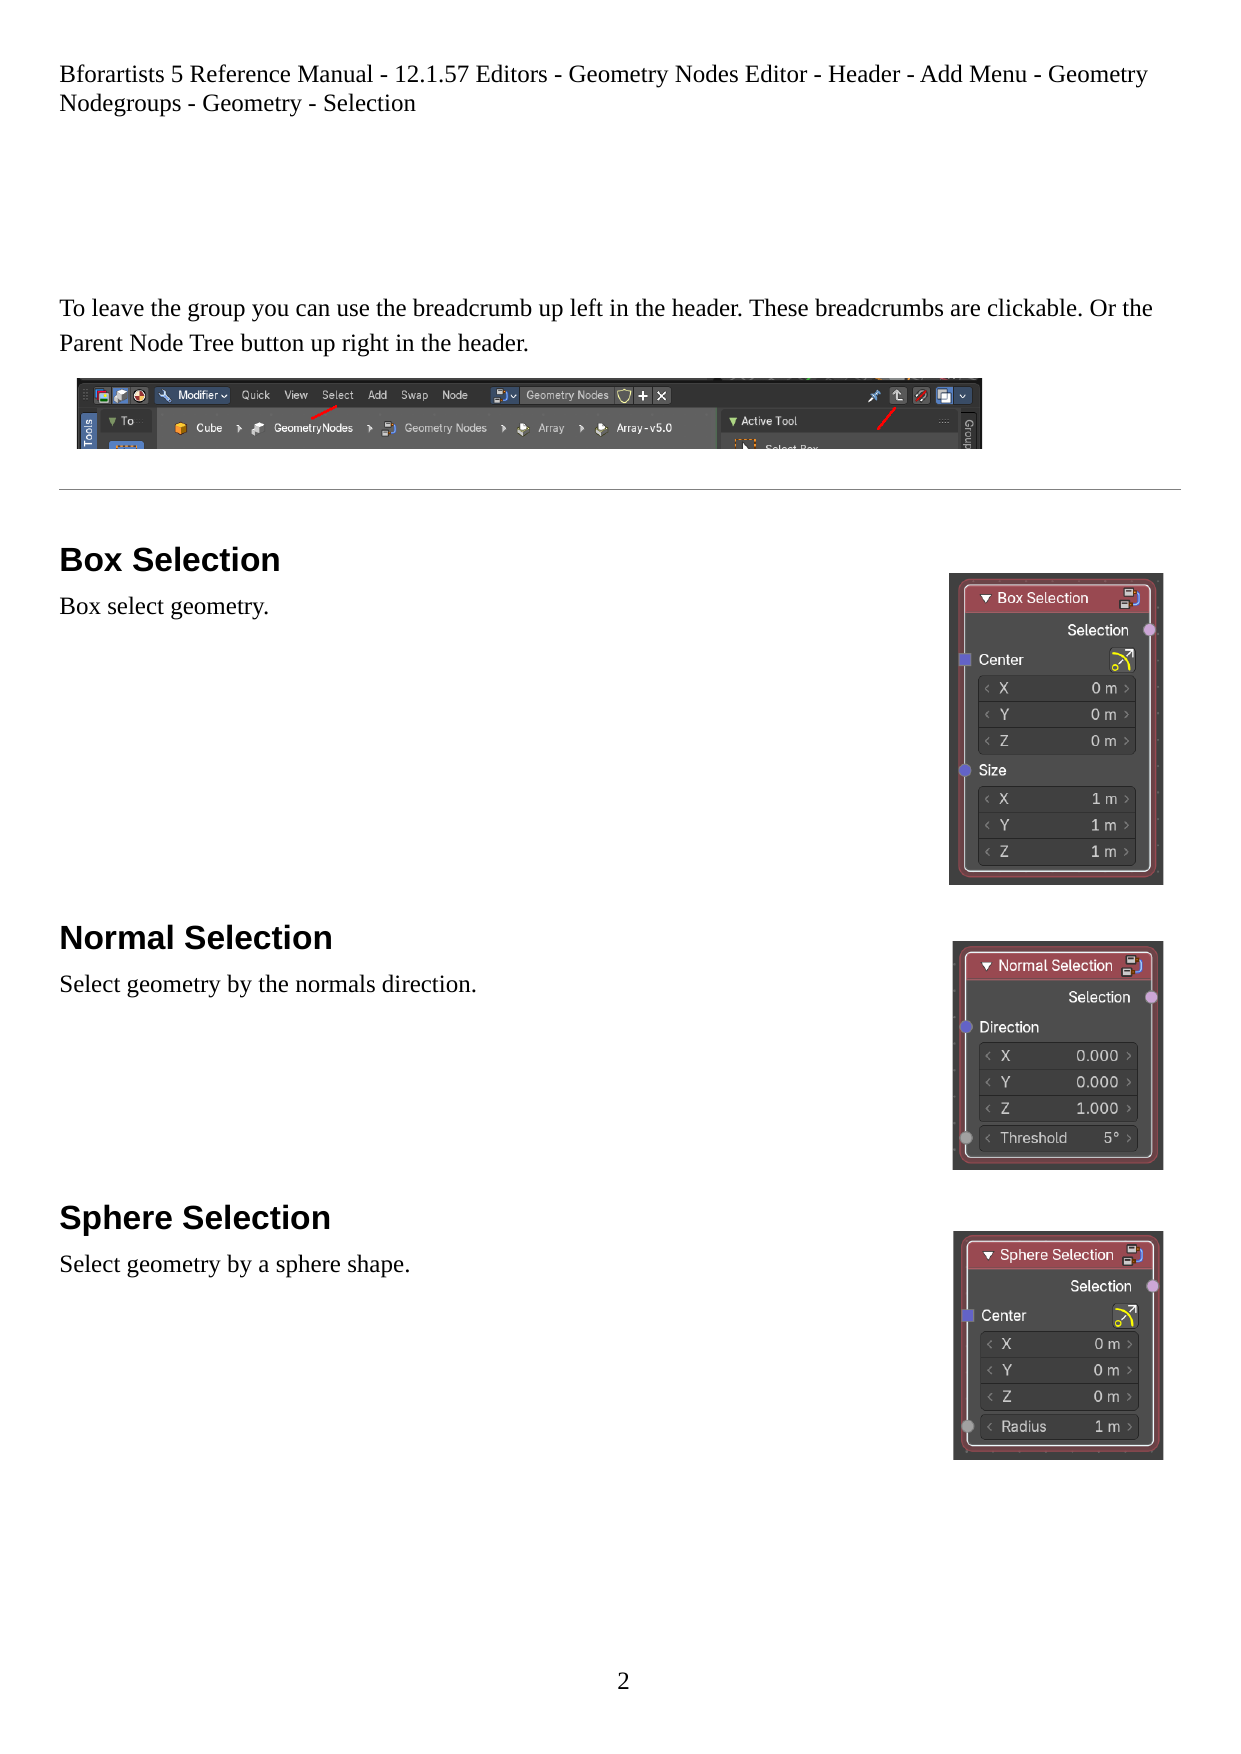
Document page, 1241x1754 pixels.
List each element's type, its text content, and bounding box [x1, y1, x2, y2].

subtitle Box Selection [59, 540, 1181, 578]
subtitle Sphere Selection [59, 1198, 1181, 1237]
text Select geometry by the normals direction. [59, 969, 952, 998]
text Box select geometry. [59, 591, 949, 620]
text [1164, 591, 1181, 620]
subtitle Normal Selection [59, 918, 1181, 957]
picture [76, 378, 983, 449]
text Select geometry by a sphere shape. [59, 1249, 953, 1278]
picture [952, 941, 1164, 1170]
picture [949, 573, 1164, 885]
picture [953, 1231, 1164, 1460]
text To leave the group you can use the breadcrumb up left in the header. These breadcrumbs are clickable. Or the Parent Node Tree button up right in the header. [59, 293, 1181, 356]
